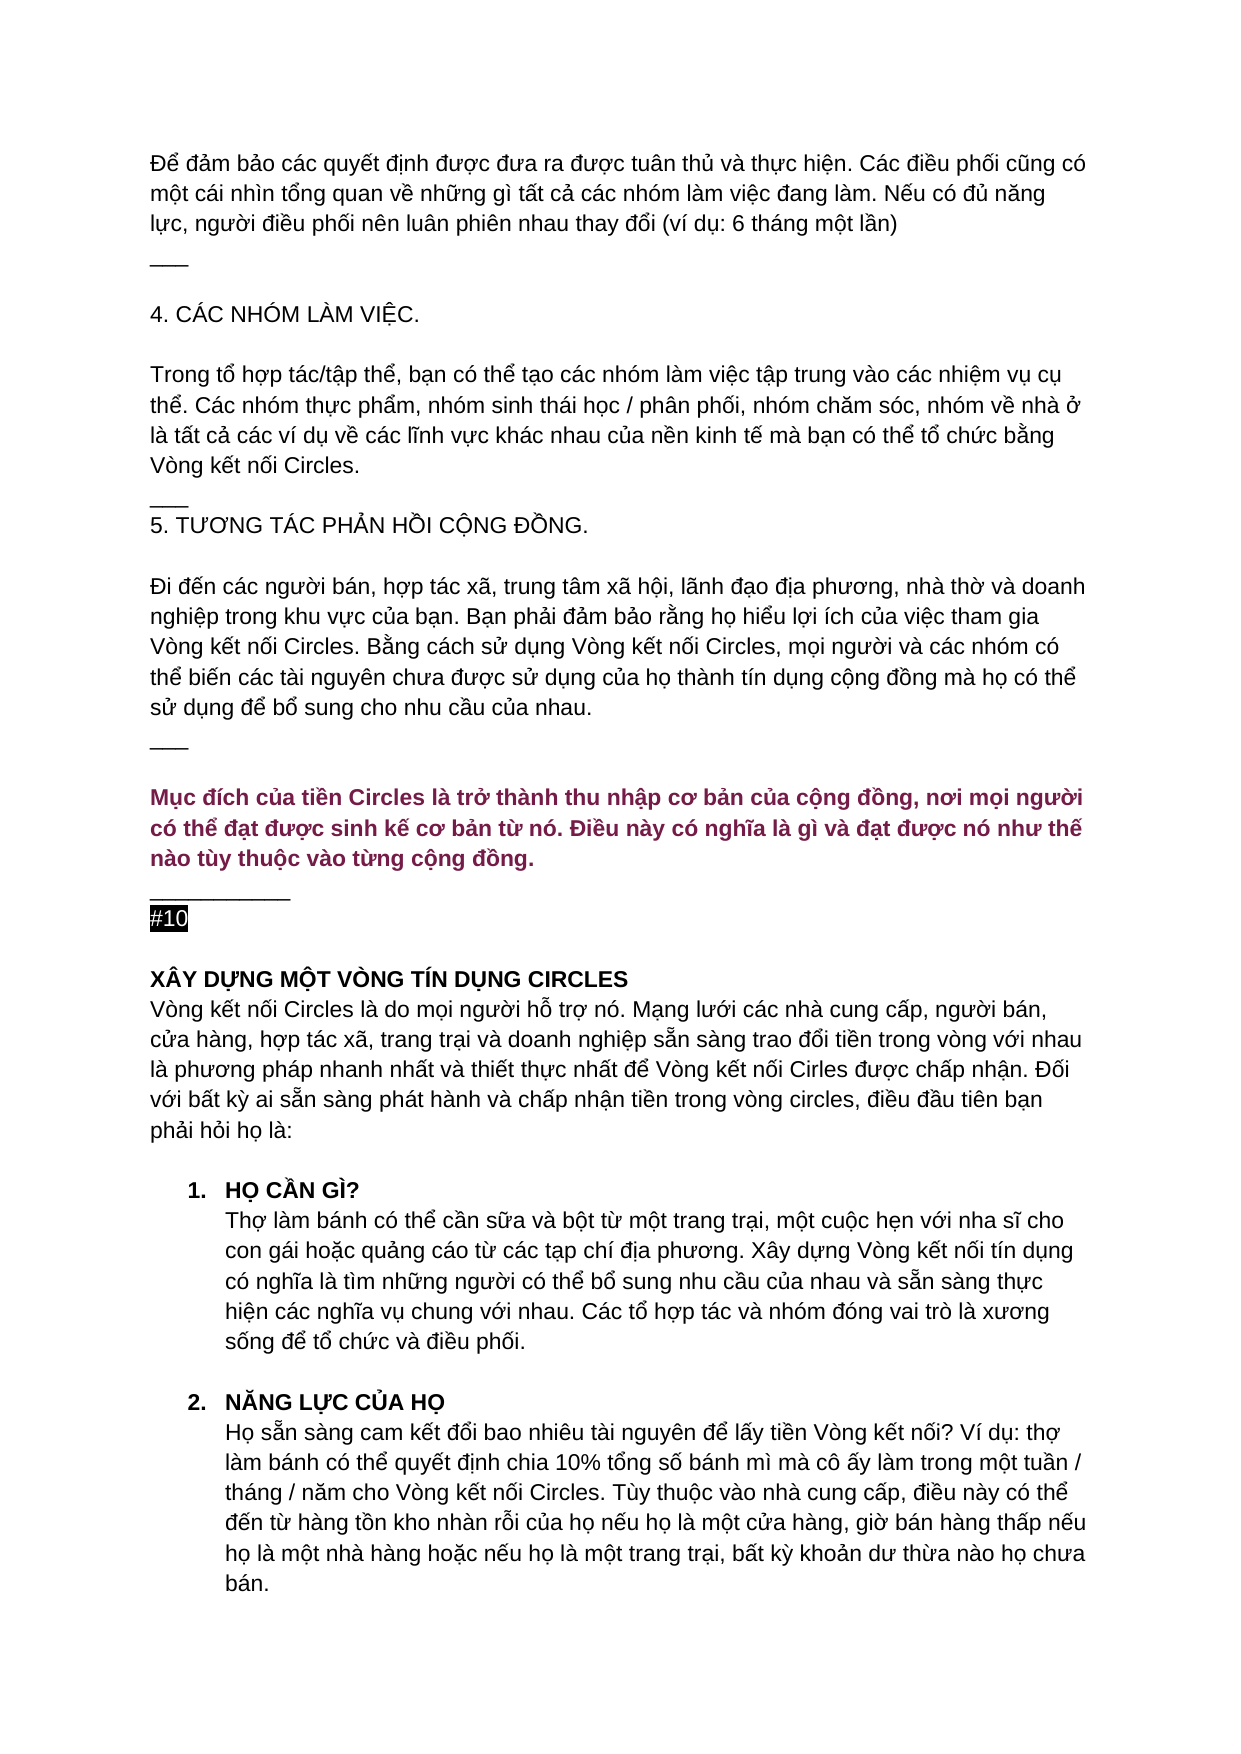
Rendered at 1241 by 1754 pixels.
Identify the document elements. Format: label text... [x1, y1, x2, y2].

text #10 [150, 905, 1090, 932]
text ___ Mục đích của tiền Circles là trở thành thu nhập cơ bản của cộng đồng, nơi mọi người có thể đạt được sinh kế cơ bản từ nó. Điều này có nghĩa là gì và đạt được nó như thế nào tùy thuộc vào từng cộng đồng. [150, 724, 1090, 871]
text Trong tổ hợp tác/tập thể, bạn có thể tạo các nhóm làm việc tập trung vào các nhiệm vụ cụ thể. Các nhóm thực phẩm, nhóm sinh thái học / phân phối, nhóm chăm sóc, nhóm về nhà ở là tất cả các ví dụ về các lĩnh vực khác nhau của nền kinh tế mà bạn có thể tổ chức bằng Vòng kết nối Circles. [150, 361, 1090, 478]
text Thợ làm bánh có thể cần sữa và bột từ một trang trại, một cuộc hẹn với nha sĩ cho con gái hoặc quảng cáo từ các tạp chí địa phương. Xây dựng Vòng kết nối tín dụng có nghĩa là tìm những người có thể bổ sung nhu cầu của nhau và sẵn sàng thực hiện các nghĩa vụ chung với nhau. Các tổ hợp tác và nhóm đóng vai trò là xương sống để tổ chức và điều phối. [225, 1207, 1090, 1354]
text 4. CÁC NHÓM LÀM VIỆC. [150, 301, 1090, 327]
text 5. TƯƠNG TÁC PHẢN HỒI CỘNG ĐỒNG. [150, 512, 1090, 539]
text Vòng kết nối Circles là do mọi người hỗ trợ nó. Mạng lưới các nhà cung cấp, người bán, cửa hàng, hợp tác xã, trang trại và doanh nghiệp sẵn sàng trao đổi tiền trong vòng với nhau là phương pháp nhanh nhất và thiết thực nhất để Vòng kết nối Cirles được chấp nhận. Đối với bất kỳ ai sẵn sàng phát hành và chấp nhận tiền trong vòng circles, điều đầu tiên bạn phải hỏi họ là: [150, 996, 1090, 1143]
text Đi đến các người bán, hợp tác xã, trung tâm xã hội, lãnh đạo địa phương, nhà thờ và doanh nghiệp trong khu vực của bạn. Bạn phải đảm bảo rằng họ hiểu lợi ích của việc tham gia Vòng kết nối Circles. Bằng cách sử dụng Vòng kết nối Circles, mọi người và các nhóm có thể biến các tài nguyên chưa được sử dụng của họ thành tín dụng cộng đồng mà họ có thể sử dụng để bổ sung cho nhu cầu của nhau. [150, 573, 1090, 720]
text ___ [150, 482, 1090, 509]
list NĂNG LỰC CỦA HỌ Họ sẵn sàng cam kết đổi bao nhiêu tài nguyên để lấy tiền Vòng kết nối? Ví dụ: thợ làm bánh có thể quyết định chia 10% tổng số bánh mì mà cô ấy làm trong một tuần / tháng / năm cho Vòng kết nối Circles. Tùy thuộc vào nhà cung cấp, điều này có thể đến từ hàng tồn kho nhàn rỗi của họ nếu họ là một cửa hàng, giờ bán hàng thấp nếu họ là một nhà hàng hoặc nếu họ là một trang trại, bất kỳ khoản dư thừa nào họ chưa bán. [187, 1388, 1090, 1596]
text ___________ [150, 875, 1090, 901]
text Để đảm bảo các quyết định được đưa ra được tuân thủ và thực hiện. Các điều phối cũng có một cái nhìn tổng quan về những gì tất cả các nhóm làm việc đang làm. Nếu có đủ năng lực, người điều phối nên luân phiên nhau thay đổi (ví dụ: 6 tháng một lần) ___ [150, 150, 1090, 267]
text XÂY DỰNG MỘT VÒNG TÍN DỤNG CIRCLES [150, 966, 1090, 992]
list HỌ CẦN GÌ? [187, 1177, 1090, 1203]
